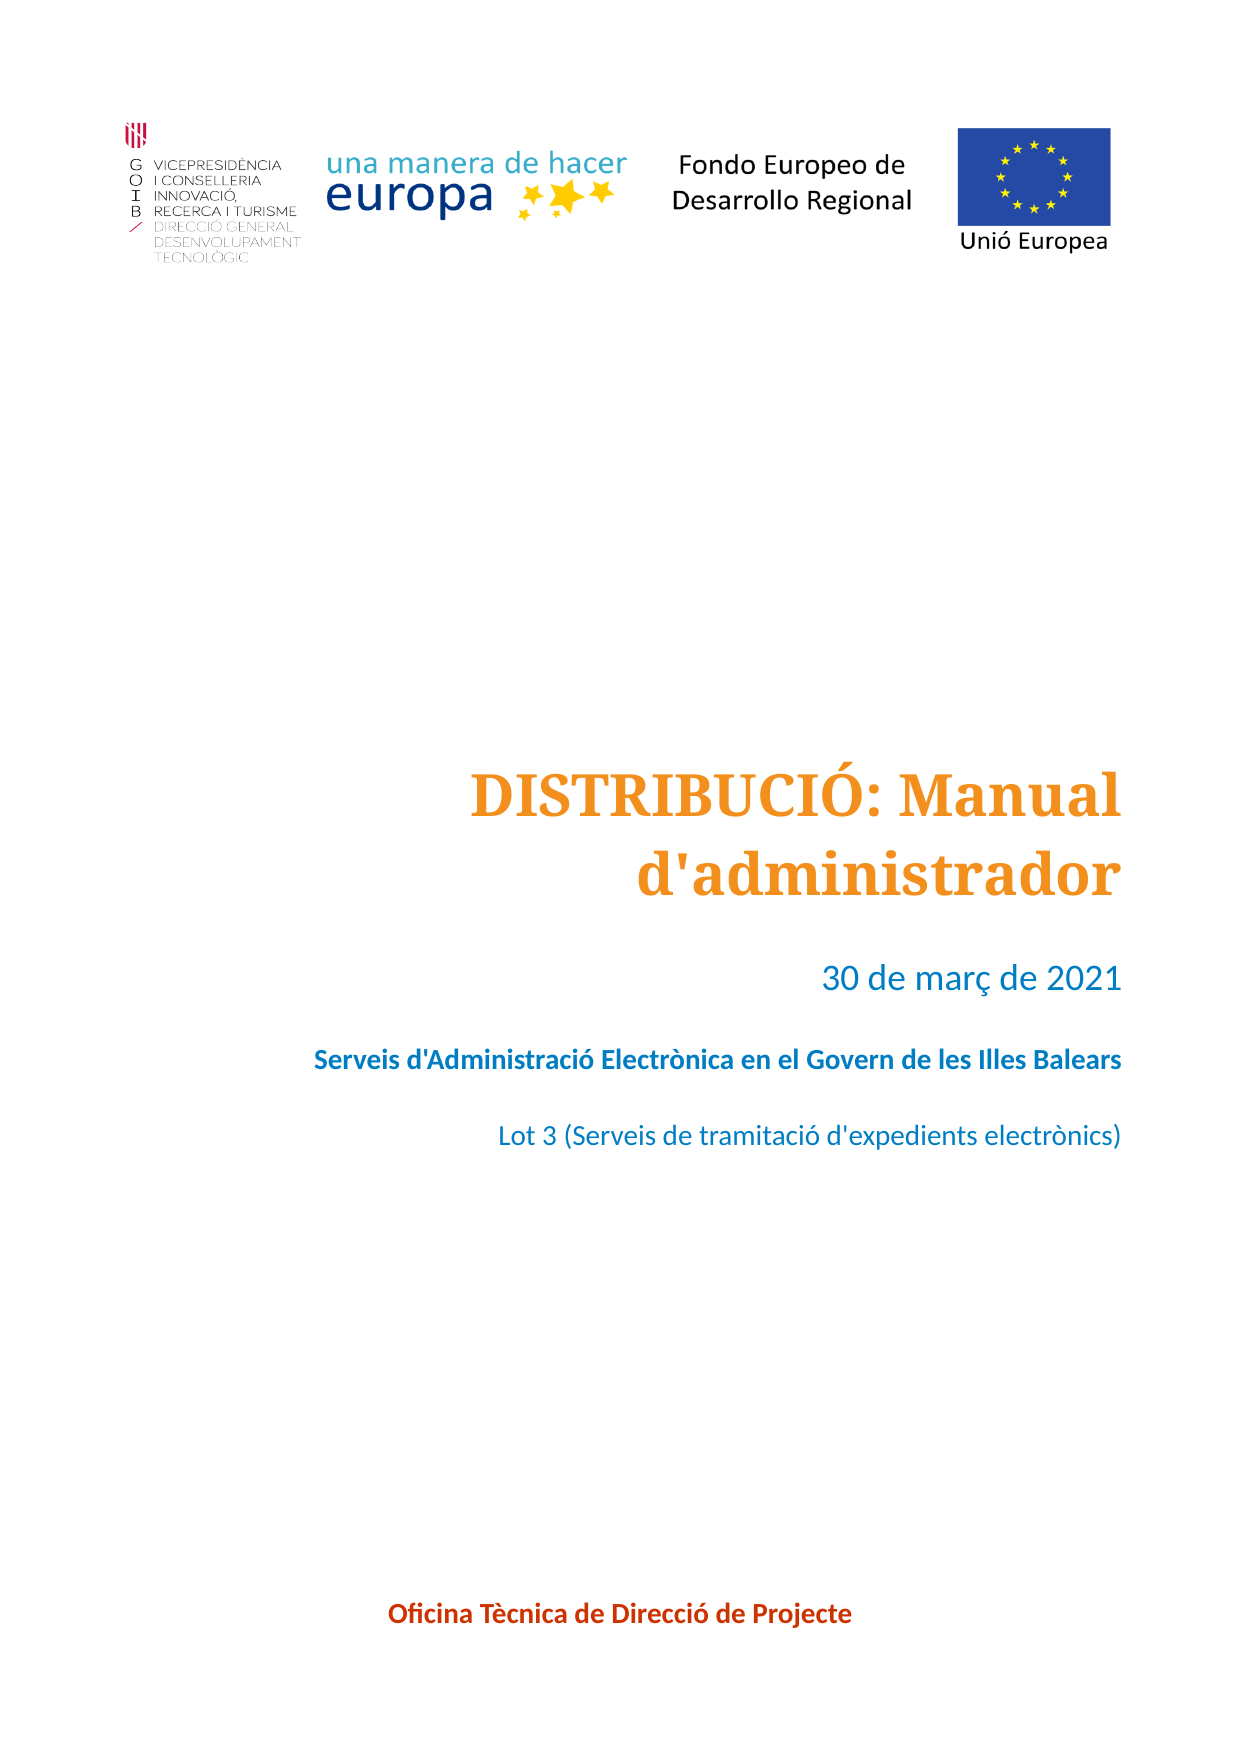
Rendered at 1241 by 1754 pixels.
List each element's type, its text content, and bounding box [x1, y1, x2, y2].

text DISTRIBUCIÓ: Manual d'administrador [118, 754, 1122, 913]
text Serveis d'Administració Electrònica en el Govern de les Illes Balears [118, 1041, 1122, 1076]
text 30 de març de 2021 [118, 954, 1122, 999]
text Lot 3 (Serveis de tramitació d'expedients electrònics) [118, 1117, 1122, 1153]
text Oficina Tècnica de Direcció de Projecte [118, 1595, 1122, 1631]
picture [321, 118, 1122, 267]
picture [118, 118, 309, 267]
